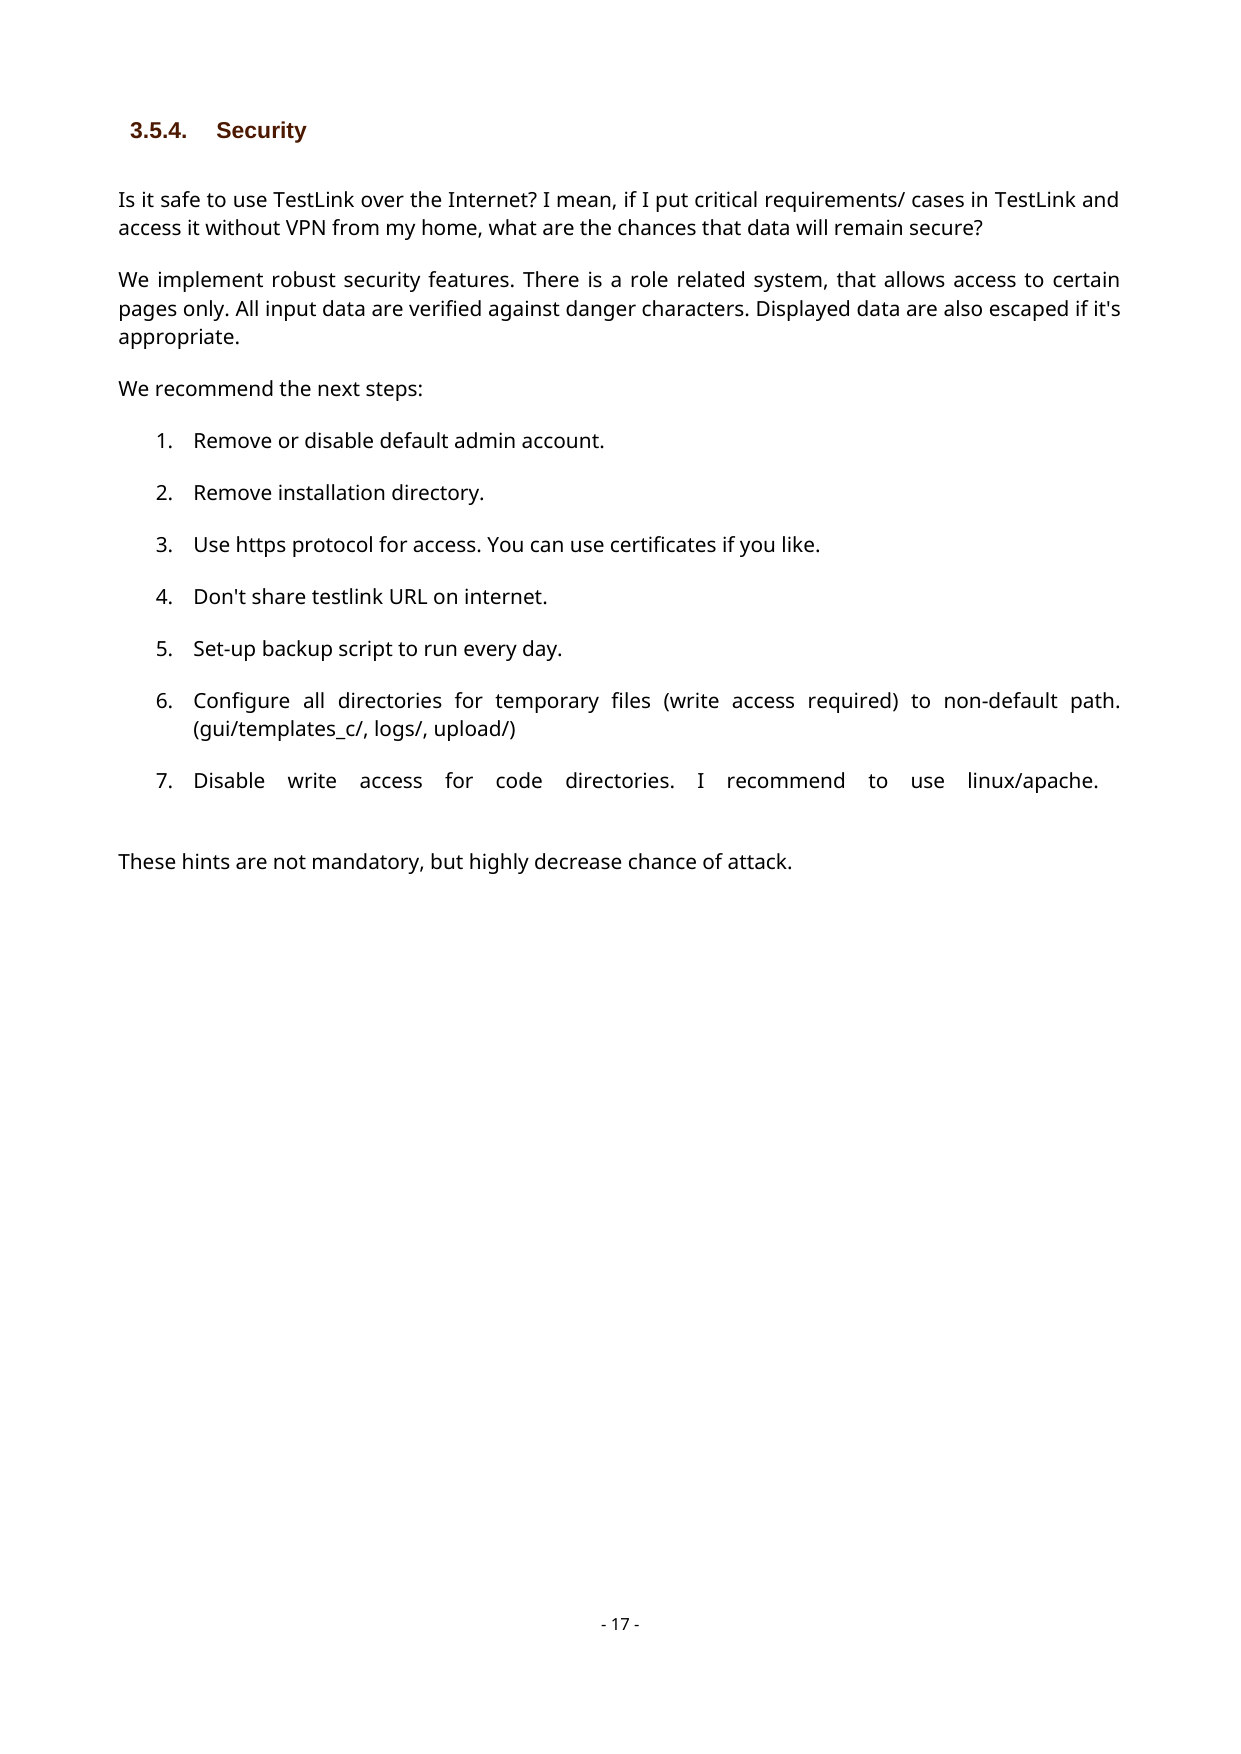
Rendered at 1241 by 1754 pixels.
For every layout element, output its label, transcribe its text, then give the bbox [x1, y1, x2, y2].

list Remove installation directory. [156, 478, 1122, 507]
text We recommend the next steps: [118, 374, 1122, 403]
list Set-up backup script to run every day. [156, 634, 1122, 663]
list These hints are not mandatory, but highly decrease chance of attack. [81, 847, 1122, 875]
list Use https protocol for access. You can use certificates if you like. [156, 530, 1122, 559]
list Remove or disable default admin account. [156, 426, 1122, 455]
text We implement robust security features. There is a role related system, that allows access to certain pages only. All input data are verified against danger characters. Displayed data are also escaped if it's appropriate. [118, 265, 1122, 351]
list Don't share testlink URL on internet. [156, 582, 1122, 611]
subtitle Security [130, 118, 1110, 144]
list Disable write access for code directories. I recommend to use linux/apache. [156, 767, 1122, 823]
text Is it safe to use TestLink over the Internet? I mean, if I put critical requirements/ cases in TestLink and access it without VPN from my home, what are the chances that data will remain secure? [118, 185, 1122, 242]
list Configure all directories for temporary files (write access required) to non-default path. (gui/templates_c/, logs/, upload/) [156, 686, 1122, 743]
